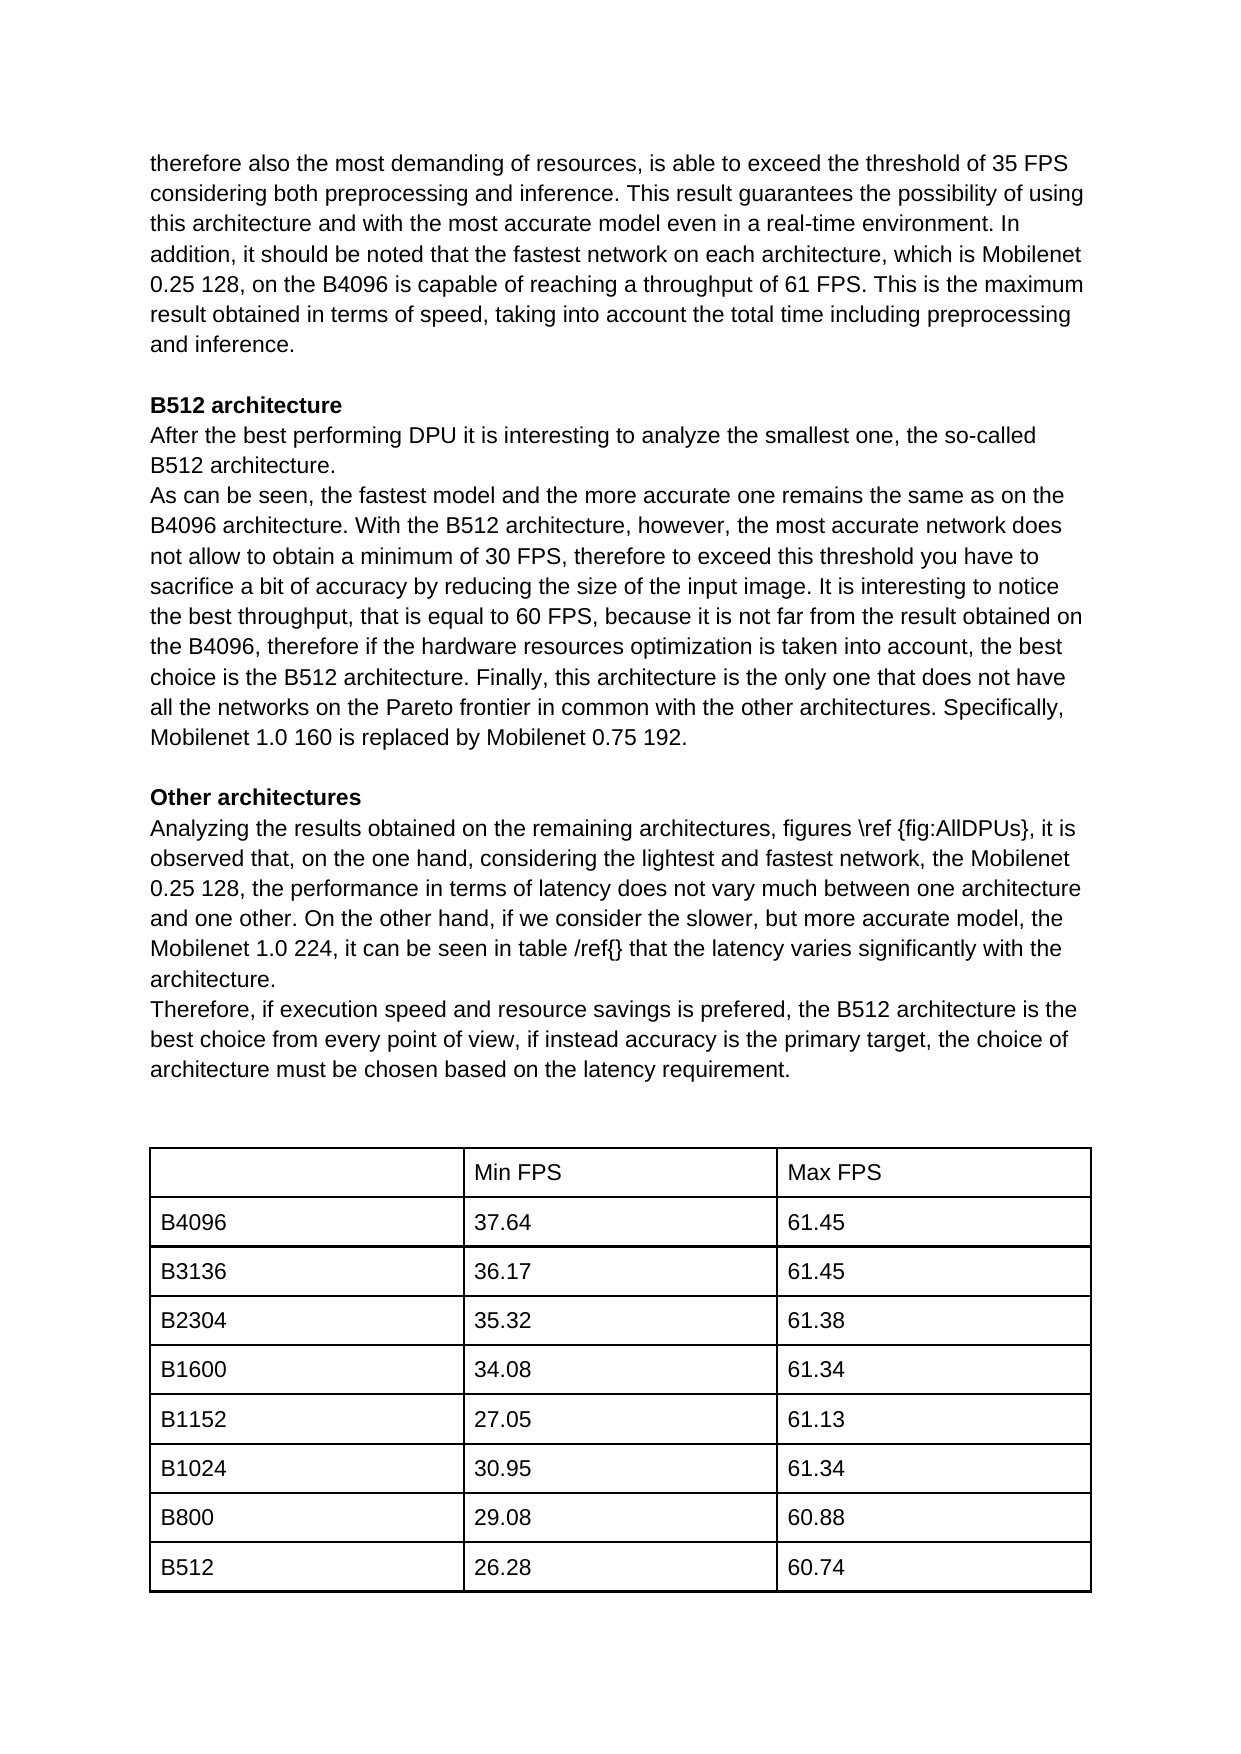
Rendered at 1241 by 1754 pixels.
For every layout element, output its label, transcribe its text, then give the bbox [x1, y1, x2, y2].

table_cell 61.13 [778, 1395, 1090, 1442]
table_cell B1024 [151, 1445, 463, 1492]
table_cell B4096 [151, 1198, 463, 1245]
table_cell B2304 [151, 1297, 463, 1344]
table_cell B800 [151, 1494, 463, 1541]
table_cell 60.74 [778, 1543, 1090, 1590]
text As can be seen, the fastest model and the more accurate one remains the same as on the B4096 architecture. With the B512 architecture, however, the most accurate network does not allow to obtain a minimum of 30 FPS, therefore to exceed this threshold you have to sacrifice a bit of accuracy by reducing the size of the input image. It is interesting to notice the best throughput, that is equal to 60 FPS, because it is not far from the result obtained on the B4096, therefore if the hardware resources optimization is taken into account, the best choice is the B512 architecture. Finally, this architecture is the only one that does not have all the networks on the Pareto frontier in common with the other architectures. Specifically, Mobilenet 1.0 160 is replaced by Mobilenet 0.75 192. [150, 482, 1090, 750]
table_cell 27.05 [465, 1395, 776, 1442]
table_cell B3136 [151, 1248, 463, 1295]
text Therefore, if execution speed and resource savings is prefered, the B512 architecture is the best choice from every point of view, if instead accuracy is the primary target, the choice of architecture must be chosen based on the latency requirement. [150, 996, 1090, 1083]
table_header Max FPS [778, 1149, 1090, 1196]
table_cell B512 [151, 1543, 463, 1590]
table_cell 61.34 [778, 1346, 1090, 1393]
table_cell 60.88 [778, 1494, 1090, 1541]
table_cell B1600 [151, 1346, 463, 1393]
table_cell 34.08 [465, 1346, 776, 1393]
table_cell 30.95 [465, 1445, 776, 1492]
text After the best performing DPU it is interesting to analyze the smallest one, the so-called B512 architecture. [150, 422, 1090, 478]
table_header Min FPS [465, 1149, 776, 1196]
table_cell 61.45 [778, 1198, 1090, 1245]
table_cell 37.64 [465, 1198, 776, 1245]
table_cell 36.17 [465, 1248, 776, 1295]
text therefore also the most demanding of resources, is able to exceed the threshold of 35 FPS considering both preprocessing and inference. This result guarantees the possibility of using this architecture and with the most accurate model even in a real-time environment. In addition, it should be noted that the fastest network on each architecture, which is Mobilenet 0.25 128, on the B4096 is capable of reaching a throughput of 61 FPS. This is the maximum result obtained in terms of speed, taking into account the total time including preprocessing and inference. [150, 150, 1090, 358]
text B512 architecture [150, 392, 1090, 418]
text Other architectures [150, 784, 1090, 811]
table_cell 61.34 [778, 1445, 1090, 1492]
table_cell 61.45 [778, 1248, 1090, 1295]
table_cell 35.32 [465, 1297, 776, 1344]
table_cell 61.38 [778, 1297, 1090, 1344]
table_cell 29.08 [465, 1494, 776, 1541]
table_cell B1152 [151, 1395, 463, 1442]
table_header [151, 1149, 463, 1196]
text Analyzing the results obtained on the remaining architectures, figures \ref {fig:AllDPUs}, it is observed that, on the one hand, considering the lightest and fastest network, the Mobilenet 0.25 128, the performance in terms of latency does not vary much between one architecture and one other. On the other hand, if we consider the slower, but more accurate model, the Mobilenet 1.0 224, it can be seen in table /ref{} that the latency varies significantly with the architecture. [150, 814, 1090, 992]
table_cell 26.28 [465, 1543, 776, 1590]
